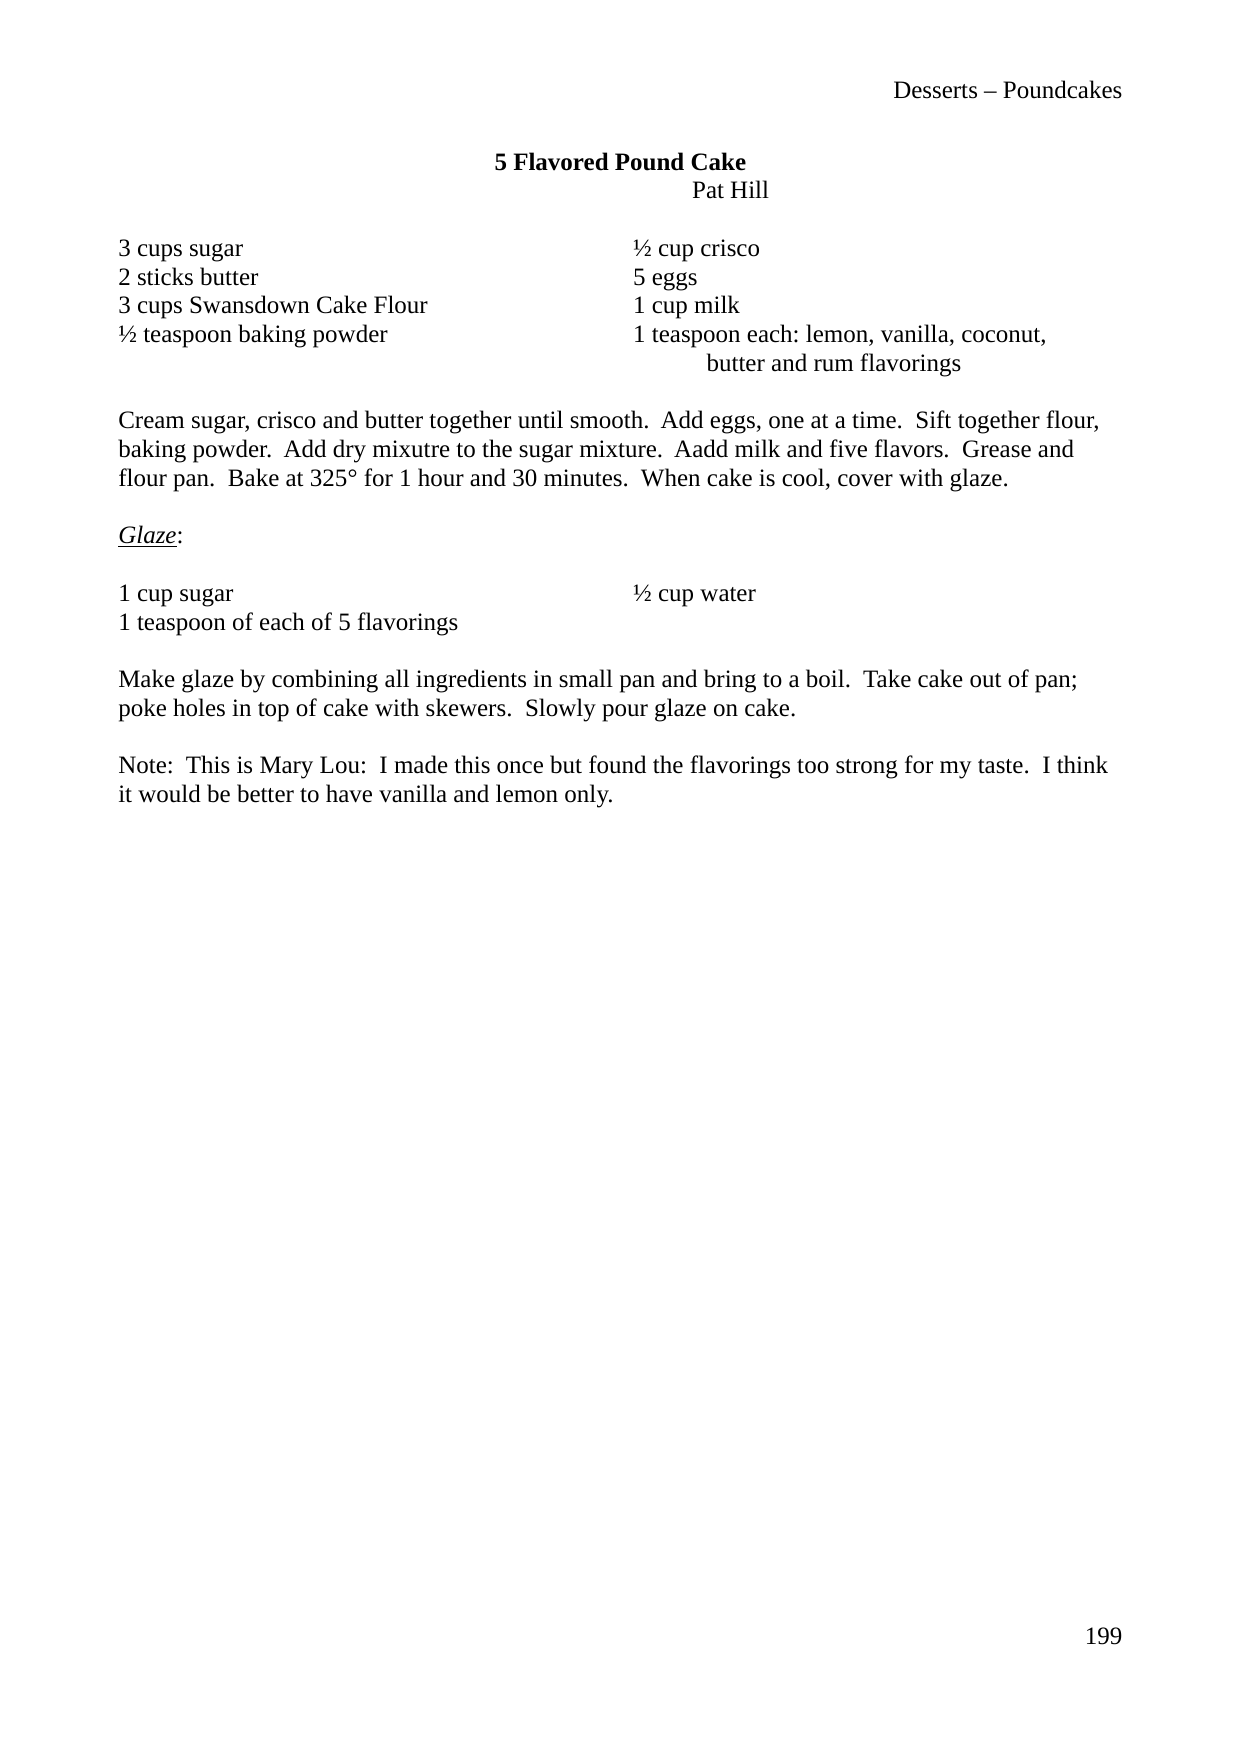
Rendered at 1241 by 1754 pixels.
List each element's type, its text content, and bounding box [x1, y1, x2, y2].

text Glaze: [118, 521, 1122, 549]
text ½ teaspoon baking powder 1 teaspoon each: lemon, vanilla, coconut, [118, 319, 1122, 348]
text Pat Hill [118, 176, 1122, 204]
text Cream sugar, crisco and butter together until smooth. Add eggs, one at a time. Sift together flour, baking powder. Add dry mixutre to the sugar mixture. Aadd milk and five flavors. Grease and flour pan. Bake at 325° for 1 hour and 30 minutes. When cake is cool, cover with glaze. [118, 406, 1122, 492]
text Make glaze by combining all ingredients in small pan and bring to a boil. Take cake out of pan; poke holes in top of cake with skewers. Slowly pour glaze on cake. [118, 664, 1122, 722]
text 3 cups Swansdown Cake Flour 1 cup milk [118, 291, 1122, 319]
text 1 cup sugar ½ cup water [118, 578, 1122, 607]
text butter and rum flavorings [118, 348, 1122, 377]
text 1 teaspoon of each of 5 flavorings [118, 607, 1122, 636]
text 3 cups sugar ½ cup crisco [118, 233, 1122, 262]
text 5 Flavored Pound Cake [118, 147, 1122, 176]
text Note: This is Mary Lou: I made this once but found the flavorings too strong for my taste. I think it would be better to have vanilla and lemon only. [118, 751, 1122, 808]
text 2 sticks butter 5 eggs [118, 262, 1122, 291]
